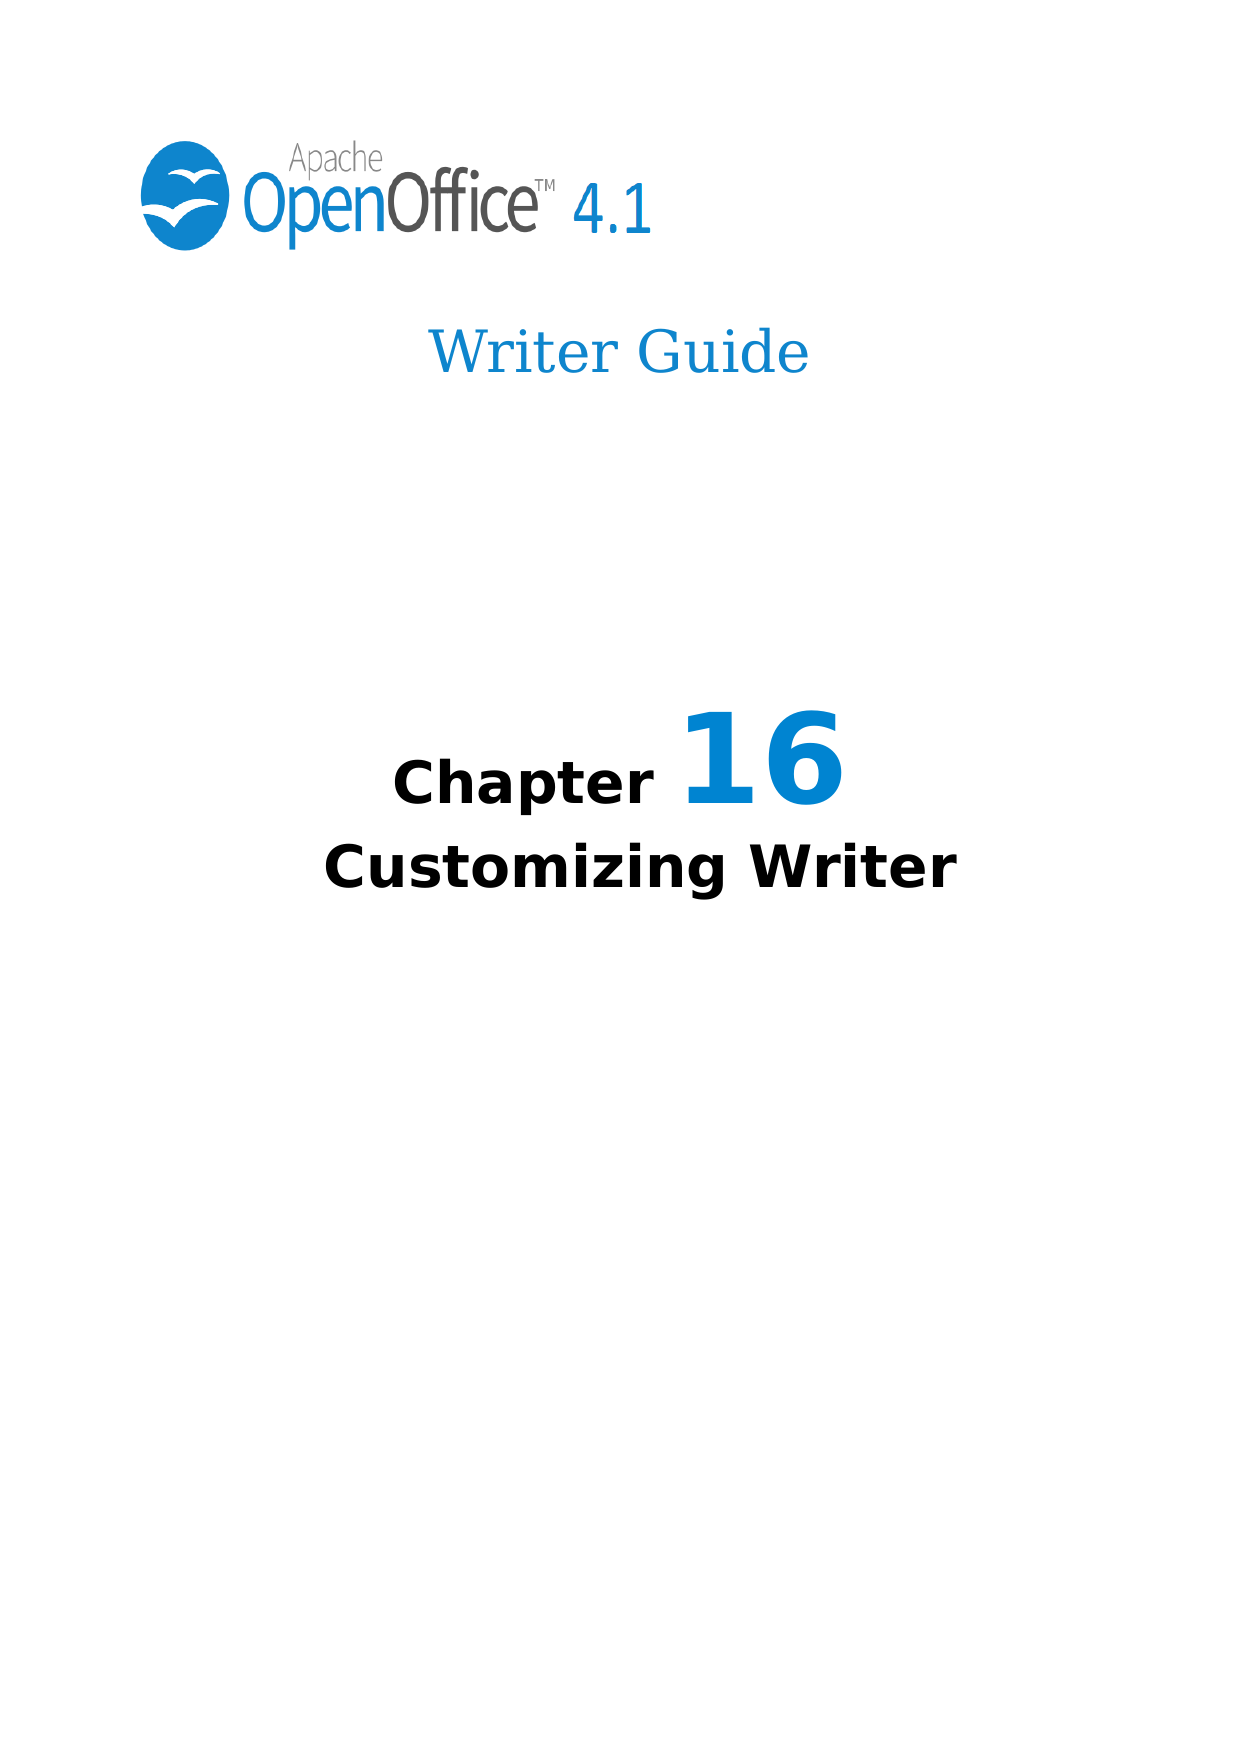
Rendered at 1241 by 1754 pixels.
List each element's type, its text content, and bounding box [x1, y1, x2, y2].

text Writer Guide [136, 318, 1104, 386]
picture [139, 117, 654, 256]
subtitle Chapter 16 Customizing Writer [136, 687, 1104, 901]
